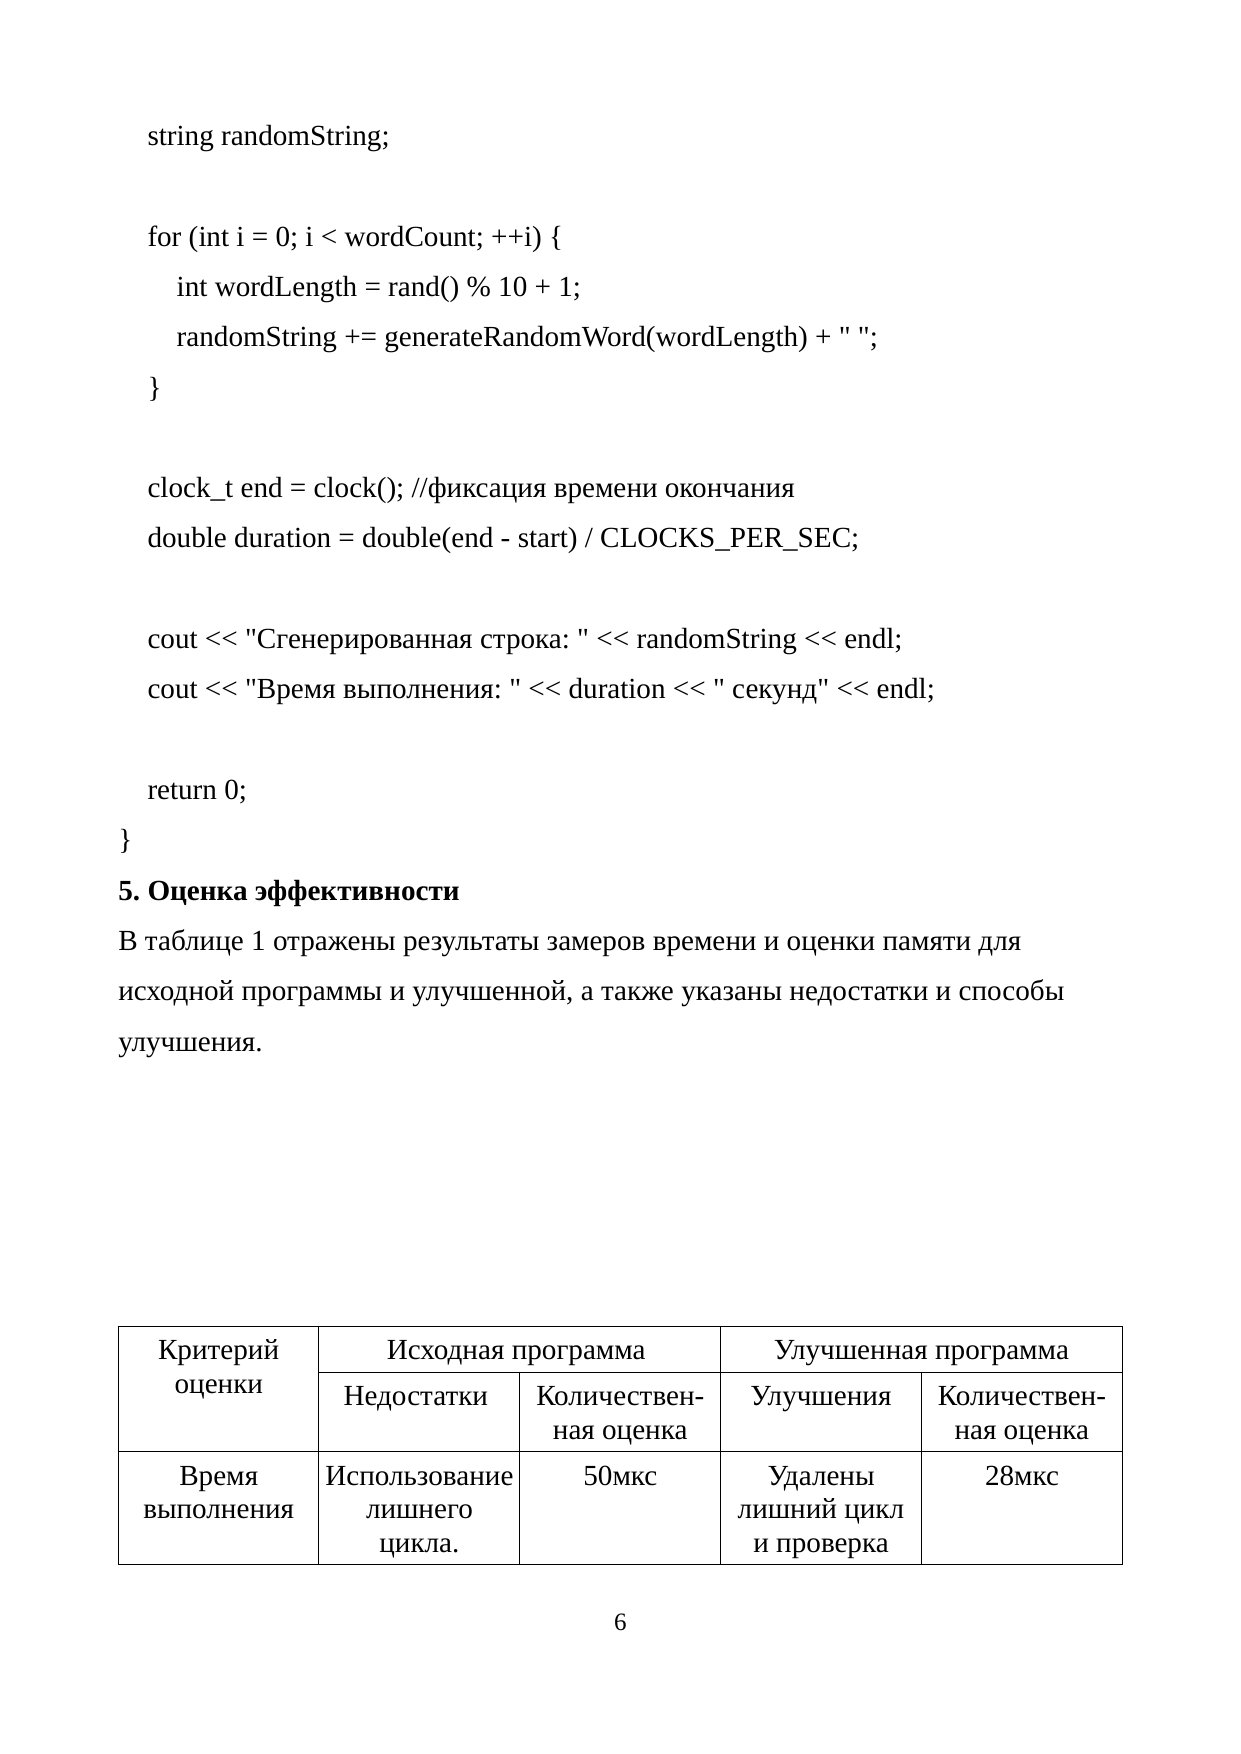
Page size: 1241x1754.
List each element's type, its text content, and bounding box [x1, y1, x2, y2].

text clock_t end = clock(); //фиксация времени окончания [118, 470, 1122, 504]
table_cell Количествен- ная оценка [922, 1373, 1122, 1451]
text cout << "Время выполнения: " << duration << " секунд" << endl; [118, 672, 1122, 705]
text } [118, 822, 1122, 856]
text for (int i = 0; i < wordCount; ++i) { [118, 219, 1122, 252]
text исходной программы и улучшенной, а также указаны недостатки и способы [118, 973, 1122, 1007]
table_cell Улучшения [721, 1373, 921, 1451]
text улучшения. [118, 1024, 1122, 1057]
text cout << "Сгенерированная строка: " << randomString << endl; [118, 621, 1122, 655]
text 5. Оценка эффективности [118, 873, 1122, 906]
table_header Улучшенная программа [721, 1327, 1122, 1372]
text return 0; [118, 772, 1122, 806]
table_cell Использованиелишнего цикла. [319, 1452, 519, 1564]
table_cell Количествен- ная оценка [520, 1373, 720, 1451]
table_cell Недостатки [319, 1373, 519, 1451]
table_cell 28мкс [922, 1452, 1122, 1564]
text double duration = double(end - start) / CLOCKS_PER_SEC; [118, 521, 1122, 554]
text } [118, 370, 1122, 403]
table_cell Время выполнения [119, 1452, 318, 1564]
table_cell 50мкс [520, 1452, 720, 1564]
text string randomString; [118, 118, 1122, 152]
text int wordLength = rand() % 10 + 1; [118, 269, 1122, 303]
text randomString += generateRandomWord(wordLength) + " "; [118, 319, 1122, 353]
table_header Критерий оценки [119, 1327, 318, 1451]
table_cell Удалены лишний цикл и проверка [721, 1452, 921, 1564]
table_header Исходная программа [319, 1327, 720, 1372]
text В таблице 1 отражены результаты замеров времени и оценки памяти для [118, 923, 1122, 957]
